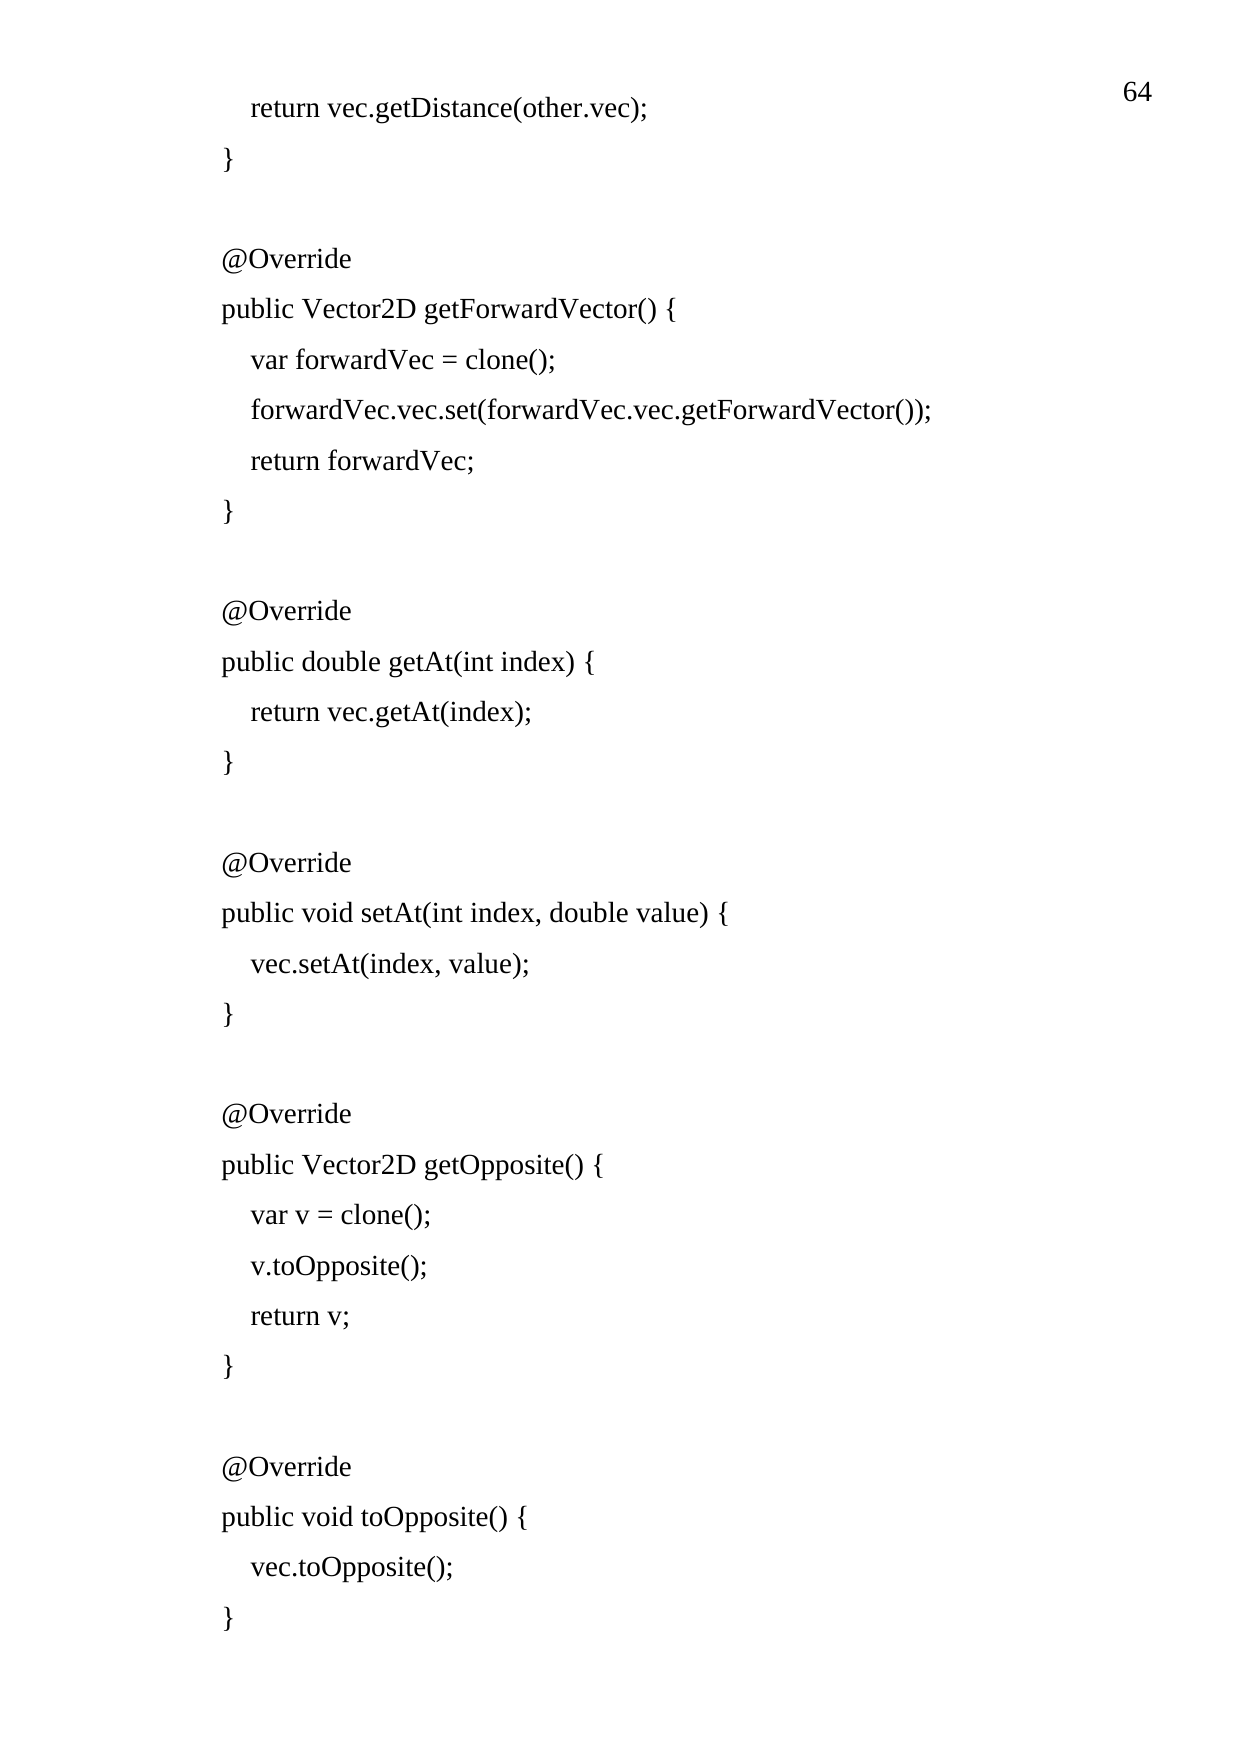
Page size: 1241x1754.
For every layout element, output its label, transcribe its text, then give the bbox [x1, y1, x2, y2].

text @Override [118, 1097, 1122, 1130]
text @Override [118, 845, 1122, 879]
text public double getAt(int index) { [118, 644, 1122, 677]
text public void setAt(int index, double value) { [118, 895, 1122, 929]
text } [118, 141, 1122, 174]
text public void toOpposite() { [118, 1499, 1122, 1533]
text @Override [118, 593, 1122, 627]
text vec.toOpposite(); [118, 1549, 1122, 1583]
text public Vector2D getOpposite() { [118, 1147, 1122, 1181]
text } [118, 996, 1122, 1029]
text return vec.getDistance(other.vec); [118, 90, 1122, 124]
text vec.setAt(index, value); [118, 946, 1122, 979]
text } [118, 493, 1122, 526]
text @Override [118, 241, 1122, 275]
text v.toOpposite(); [118, 1248, 1122, 1281]
text return forwardVec; [118, 443, 1122, 476]
text var v = clone(); [118, 1197, 1122, 1231]
text forwardVec.vec.set(forwardVec.vec.getForwardVector()); [118, 392, 1122, 426]
text } [118, 1348, 1122, 1382]
text } [118, 1600, 1122, 1633]
text return vec.getAt(index); [118, 694, 1122, 728]
text public Vector2D getForwardVector() { [118, 292, 1122, 325]
text var forwardVec = clone(); [118, 342, 1122, 376]
text } [118, 744, 1122, 778]
text @Override [118, 1449, 1122, 1482]
text return v; [118, 1298, 1122, 1331]
